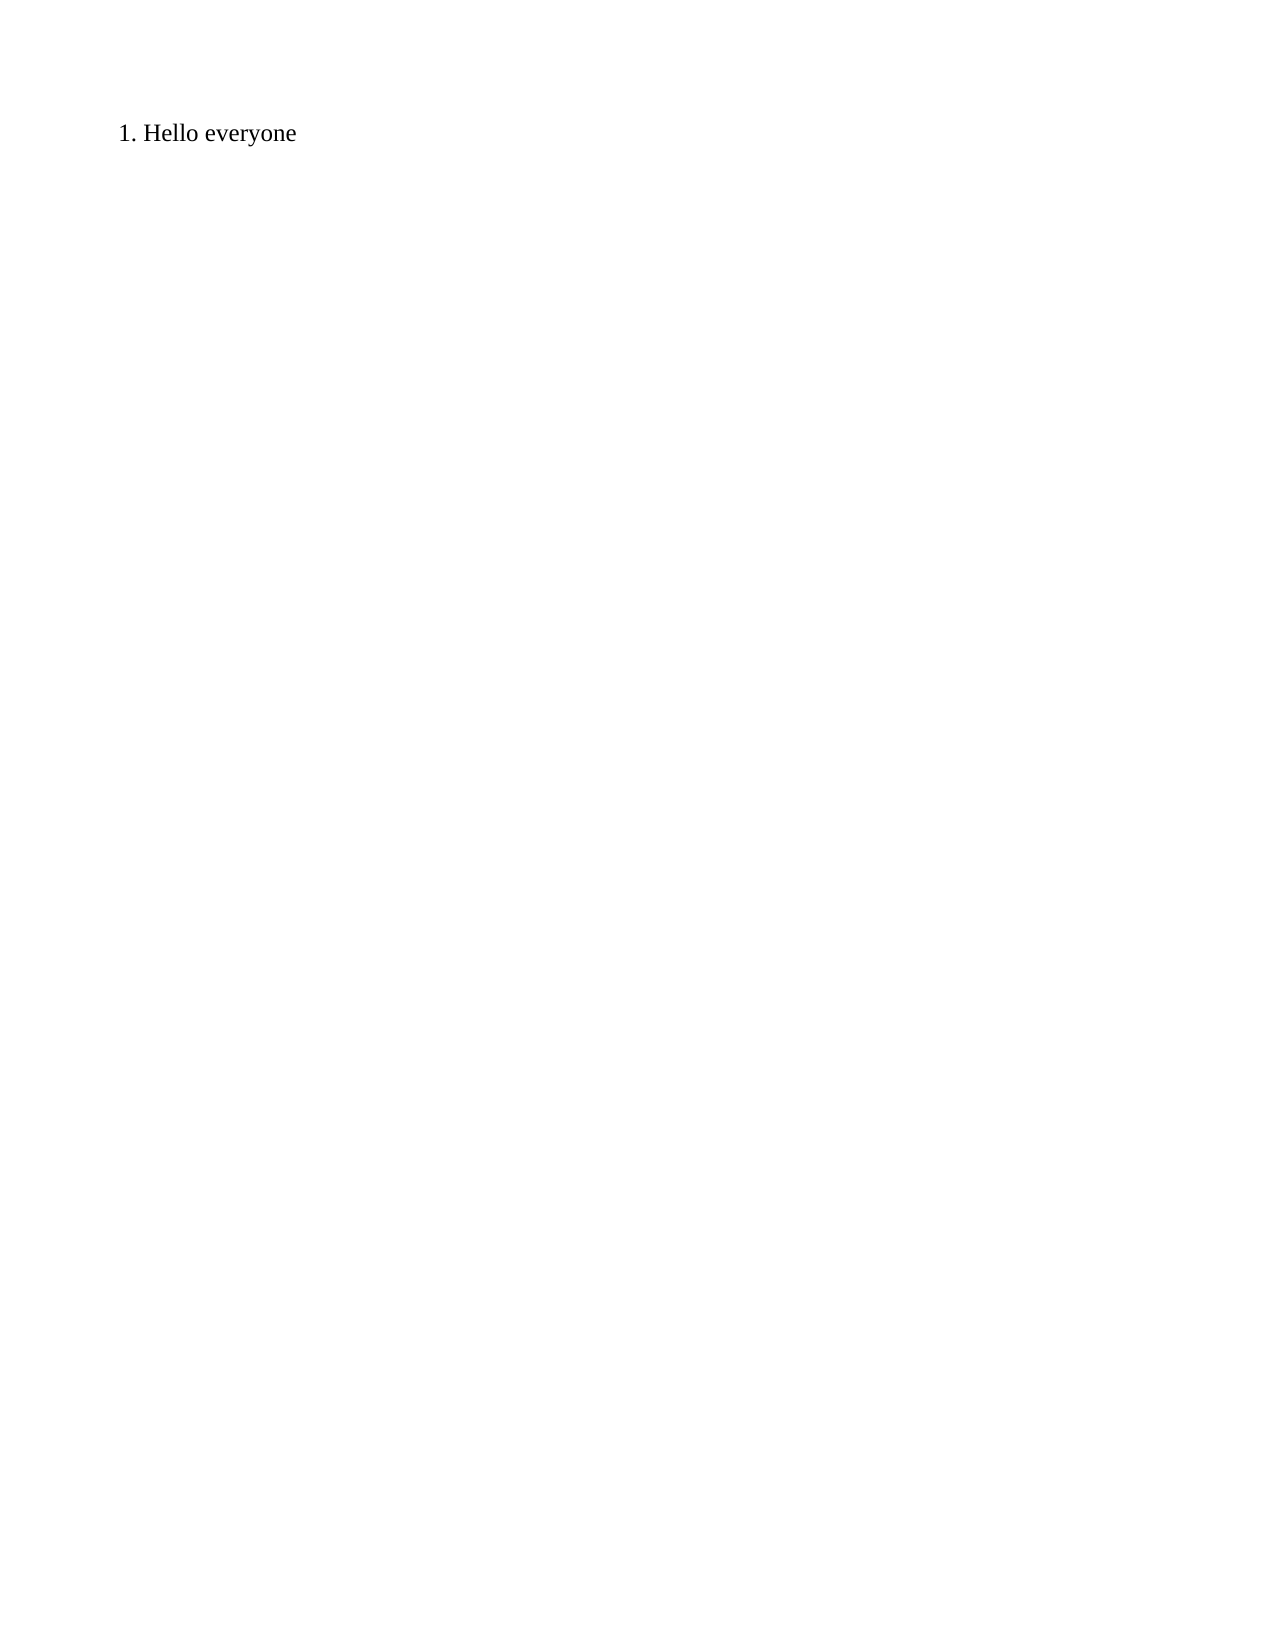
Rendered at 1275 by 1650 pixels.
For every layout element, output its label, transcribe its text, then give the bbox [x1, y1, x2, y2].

text 1. Hello everyone [118, 118, 1157, 147]
